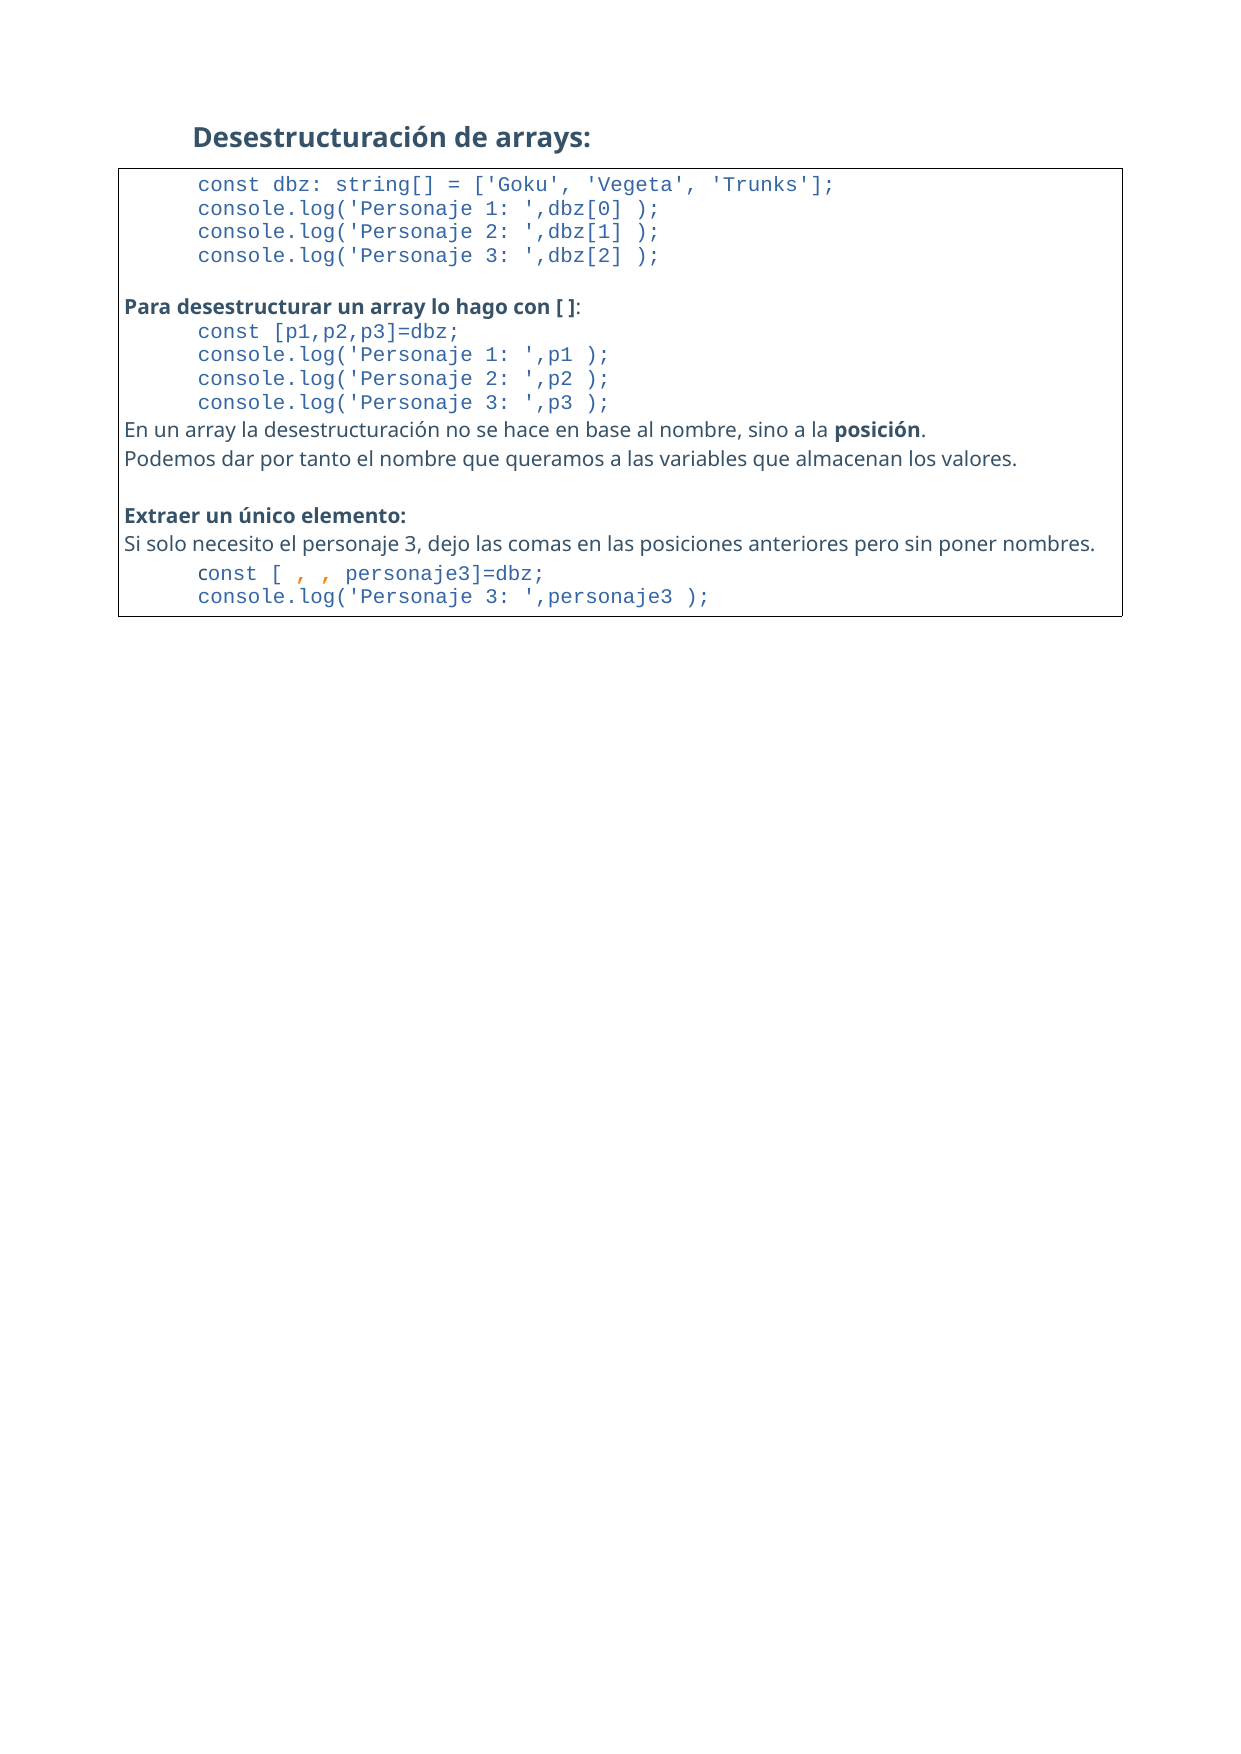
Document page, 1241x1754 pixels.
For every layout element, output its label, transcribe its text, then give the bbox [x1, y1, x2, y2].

table_header const dbz: string[] = ['Goku', 'Vegeta', 'Trunks']; console.log('Personaje 1: ',dbz[0] ); console.log('Personaje 2: ',dbz[1] ); console.log('Personaje 3: ',dbz[2] ); Para desestructurar un array lo hago con [ ]: const [p1,p2,p3]=dbz; console.log('Personaje 1: ',p1 ); console.log('Personaje 2: ',p2 ); console.log('Personaje 3: ',p3 ); En un array la desestructuración no se hace en base al nombre, sino a la posición. Podemos dar por tanto el nombre que queramos a las variables que almacenan los valores. Extraer un único elemento: Si solo necesito el personaje 3, dejo las comas en las posiciones anteriores pero sin poner nombres. const [ , , personaje3]=dbz; console.log('Personaje 3: ',personaje3 ); [119, 169, 1122, 616]
subtitle Desestructuración de arrays: [118, 118, 1122, 156]
